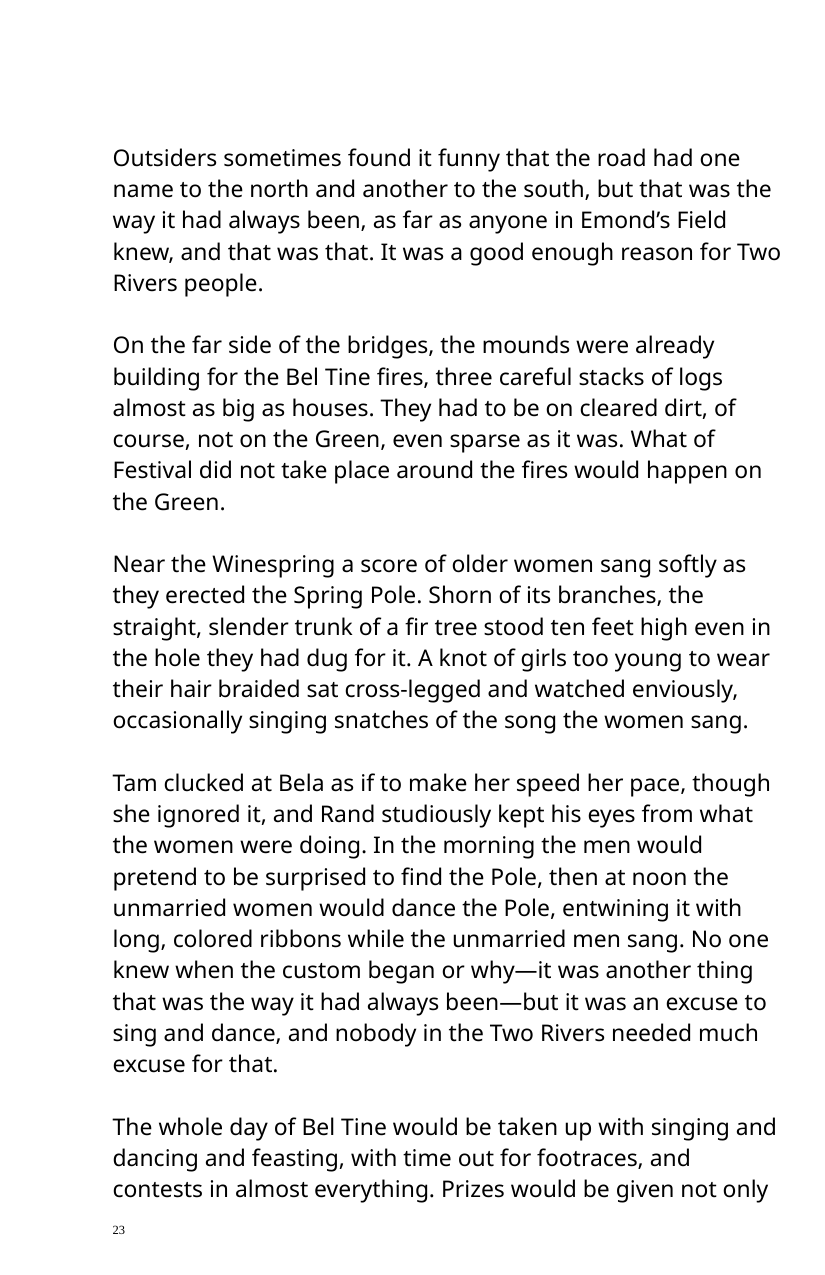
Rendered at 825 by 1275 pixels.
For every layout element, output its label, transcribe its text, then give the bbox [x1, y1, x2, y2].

text On the far side of the bridges, the mounds were already building for the Bel Tine fires, three careful stacks of logs almost as big as houses. They had to be on cleared dirt, of course, not on the Green, even sparse as it was. What of Festival did not take place around the fires would happen on the Green. [112, 329, 787, 517]
text Tam clucked at Bela as if to make her speed her pace, though she ignored it, and Rand studiously kept his eyes from what the women were doing. In the morning the men would pretend to be surprised to find the Pole, then at noon the unmarried women would dance the Pole, entwining it with long, colored ribbons while the unmarried men sang. No one knew when the custom began or why—it was another thing that was the way it had always been—but it was an excuse to sing and dance, and nobody in the Two Rivers needed much excuse for that. [112, 767, 787, 1079]
text Near the Winespring a score of older women sang softly as they erected the Spring Pole. Shorn of its branches, the straight, slender trunk of a fir tree stood ten feet high even in the hole they had dug for it. A knot of girls too young to wear their hair braided sat cross-legged and watched enviously, occasionally singing snatches of the song the women sang. [112, 548, 787, 736]
text The whole day of Bel Tine would be taken up with singing and dancing and feasting, with time out for footraces, and contests in almost everything. Prizes would be given not only [112, 1111, 787, 1204]
text Outsiders sometimes found it funny that the road had one name to the north and another to the south, but that was the way it had always been, as far as anyone in Emond’s Field knew, and that was that. It was a good enough reason for Two Rivers people. [112, 142, 787, 298]
